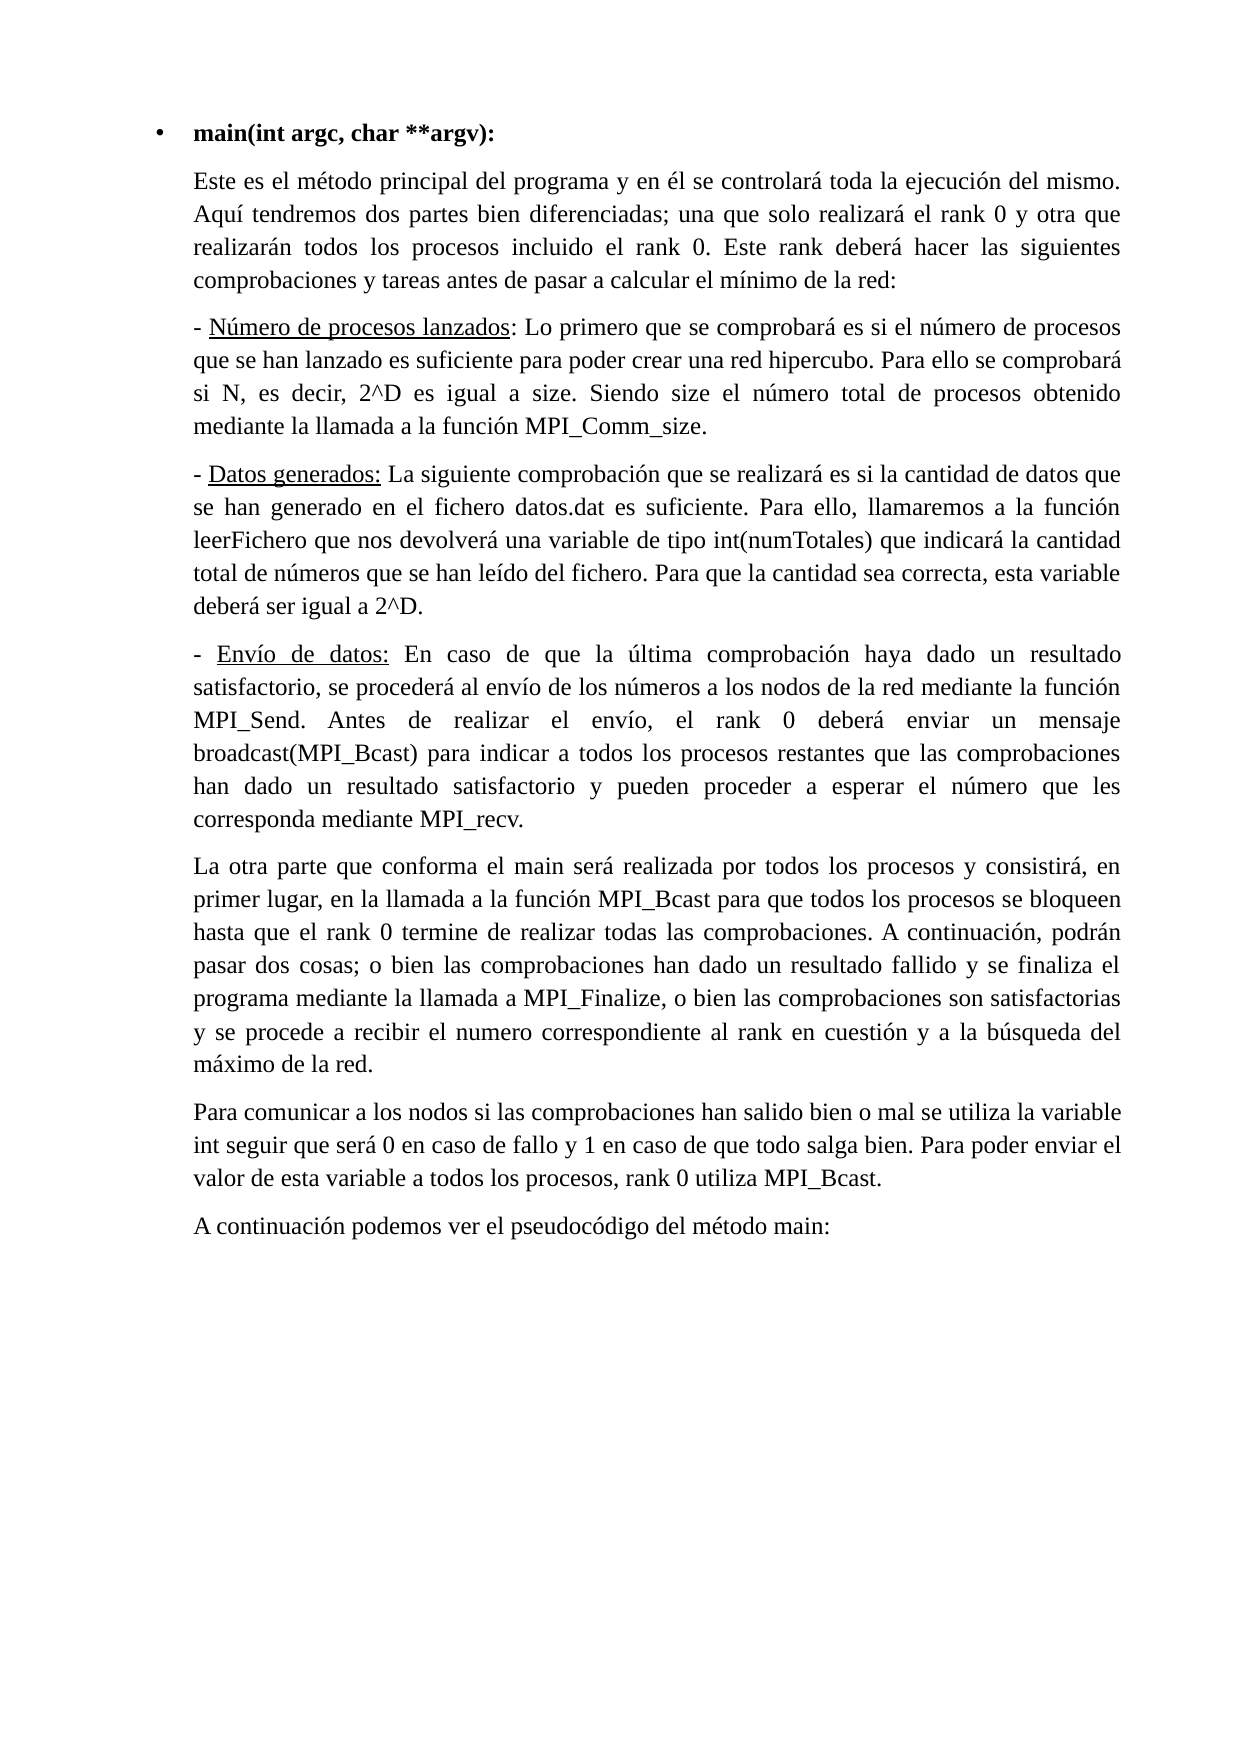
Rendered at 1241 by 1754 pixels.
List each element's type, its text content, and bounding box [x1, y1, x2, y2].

list - Datos generados: La siguiente comprobación que se realizará es si la cantidad de datos que se han generado en el fichero datos.dat es suficiente. Para ello, llamaremos a la función leerFichero que nos devolverá una variable de tipo int(numTotales) que indicará la cantidad total de números que se han leído del fichero. Para que la cantidad sea correcta, esta variable deberá ser igual a 2^D. [156, 459, 1122, 620]
list A continuación podemos ver el pseudocódigo del método main: [156, 1211, 1122, 1239]
list - Envío de datos: En caso de que la última comprobación haya dado un resultado satisfactorio, se procederá al envío de los números a los nodos de la red mediante la función MPI_Send. Antes de realizar el envío, el rank 0 deberá enviar un mensaje broadcast(MPI_Bcast) para indicar a todos los procesos restantes que las comprobaciones han dado un resultado satisfactorio y pueden proceder a esperar el número que les corresponda mediante MPI_recv. [156, 639, 1122, 833]
list - Número de procesos lanzados: Lo primero que se comprobará es si el número de procesos que se han lanzado es suficiente para poder crear una red hipercubo. Para ello se comprobará si N, es decir, 2^D es igual a size. Siendo size el número total de procesos obtenido mediante la llamada a la función MPI_Comm_size. [156, 312, 1122, 440]
list Para comunicar a los nodos si las comprobaciones han salido bien o mal se utiliza la variable int seguir que será 0 en caso de fallo y 1 en caso de que todo salga bien. Para poder enviar el valor de esta variable a todos los procesos, rank 0 utiliza MPI_Bcast. [156, 1097, 1122, 1192]
list main(int argc, char **argv): [156, 118, 1122, 147]
list Este es el método principal del programa y en él se controlará toda la ejecución del mismo. Aquí tendremos dos partes bien diferenciadas; una que solo realizará el rank 0 y otra que realizarán todos los procesos incluido el rank 0. Este rank deberá hacer las siguientes comprobaciones y tareas antes de pasar a calcular el mínimo de la red: [156, 166, 1122, 293]
list La otra parte que conforma el main será realizada por todos los procesos y consistirá, en primer lugar, en la llamada a la función MPI_Bcast para que todos los procesos se bloqueen hasta que el rank 0 termine de realizar todas las comprobaciones. A continuación, podrán pasar dos cosas; o bien las comprobaciones han dado un resultado fallido y se finaliza el programa mediante la llamada a MPI_Finalize, o bien las comprobaciones son satisfactorias y se procede a recibir el numero correspondiente al rank en cuestión y a la búsqueda del máximo de la red. [156, 851, 1122, 1078]
